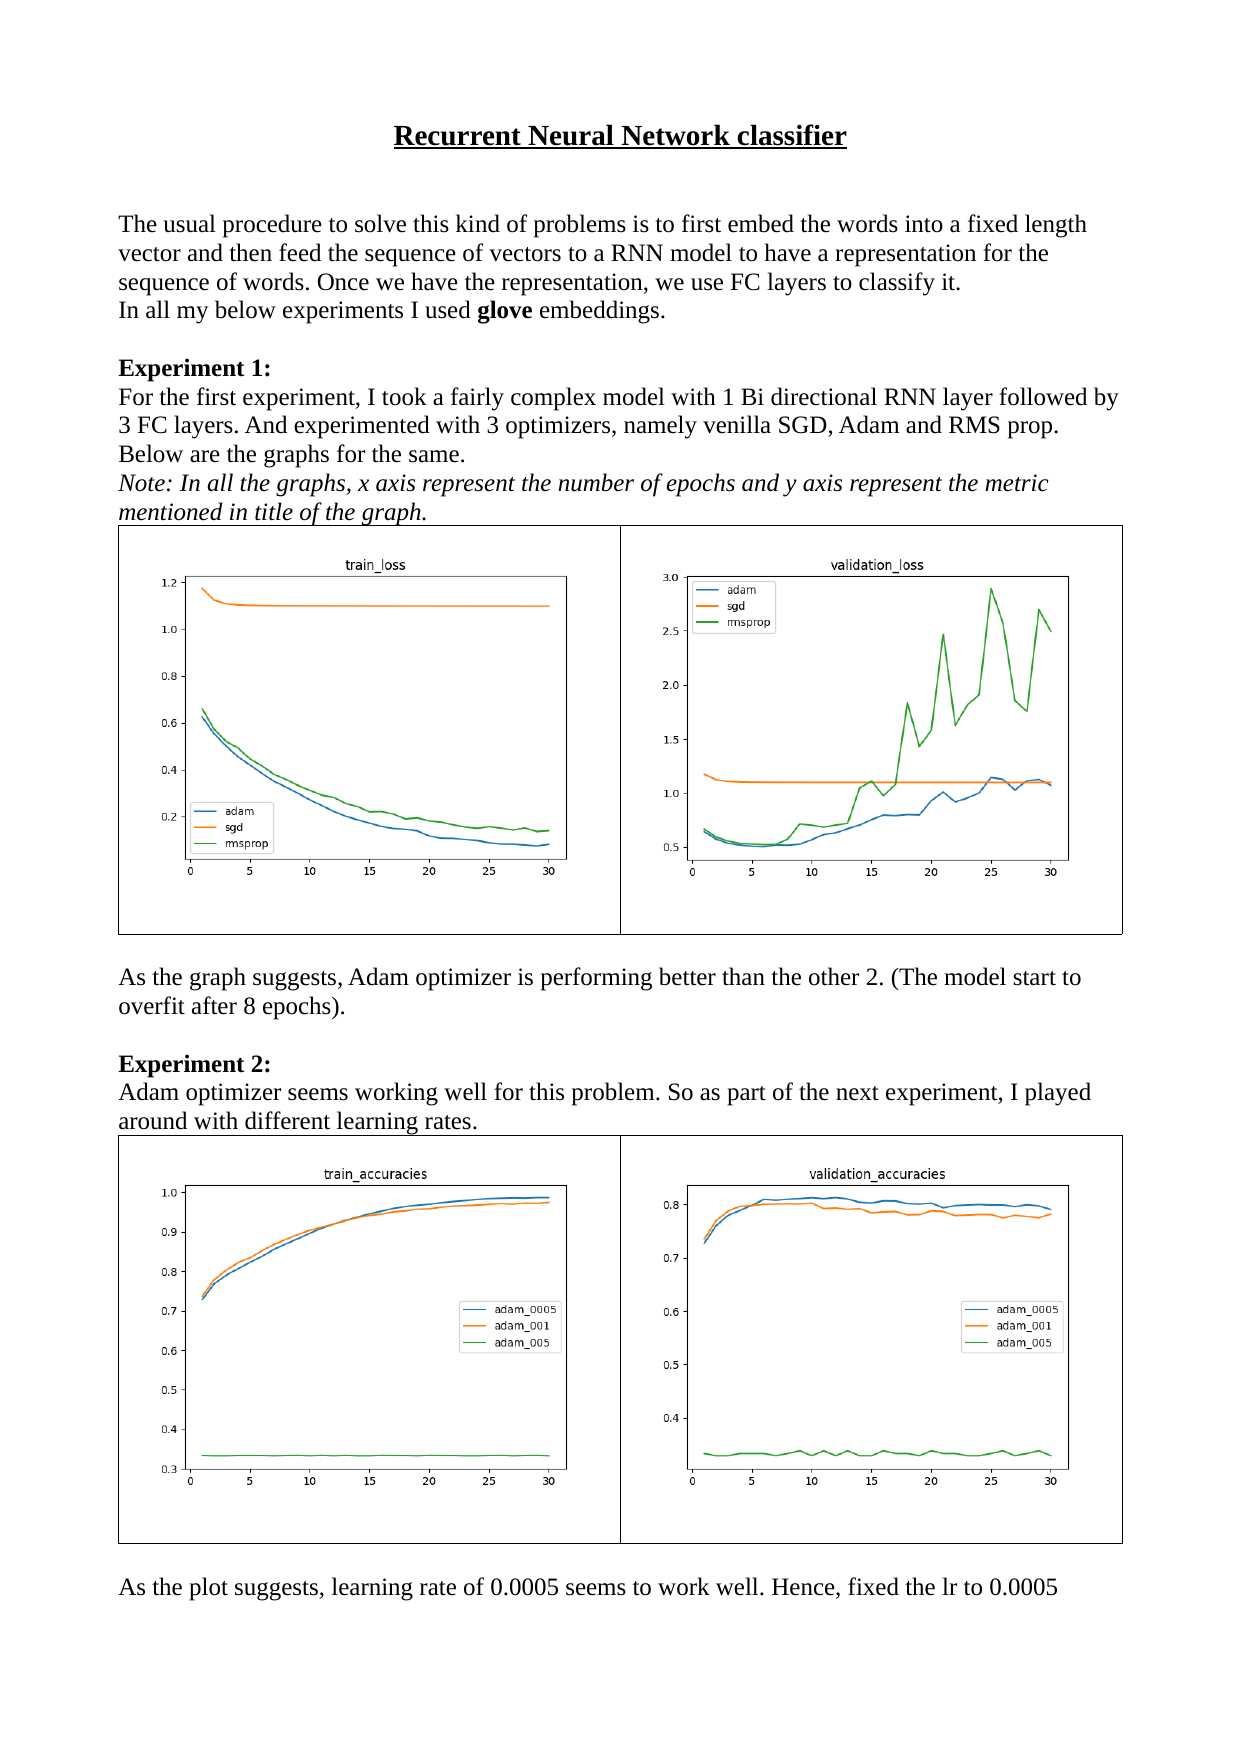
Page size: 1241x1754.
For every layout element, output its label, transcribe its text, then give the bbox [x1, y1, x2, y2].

table_header [621, 526, 1122, 934]
text As the plot suggests, learning rate of 0.0005 seems to work well. Hence, fixed the lr to 0.0005 [118, 1572, 1122, 1601]
picture [123, 1140, 615, 1509]
text Note: In all the graphs, x axis represent the number of epochs and y axis represent the metric mentioned in title of the graph. [118, 468, 1122, 525]
picture [625, 1140, 1117, 1509]
text The usual procedure to solve this kind of problems is to first embed the words into a fixed length vector and then feed the sequence of vectors to a RNN model to have a representation for the sequence of words. Once we have the representation, we use FC layers to classify it. [118, 209, 1122, 295]
text Recurrent Neural Network classifier [118, 118, 1122, 152]
picture [123, 531, 615, 899]
text Experiment 2: [118, 1049, 1122, 1077]
picture [625, 531, 1117, 900]
text Adam optimizer seems working well for this problem. So as part of the next experiment, I played around with different learning rates. [118, 1077, 1122, 1135]
table_header [119, 526, 620, 934]
text For the first experiment, I took a fairly complex model with 1 Bi directional RNN layer followed by 3 FC layers. And experimented with 3 optimizers, namely venilla SGD, Adam and RMS prop. [118, 382, 1122, 439]
table_header [621, 1136, 1122, 1543]
text In all my below experiments I used glove embeddings. [118, 295, 1122, 324]
text As the graph suggests, Adam optimizer is performing better than the other 2. (The model start to overfit after 8 epochs). [118, 962, 1122, 1020]
text Below are the graphs for the same. [118, 439, 1122, 468]
table_header [119, 1136, 620, 1543]
text Experiment 1: [118, 353, 1122, 382]
